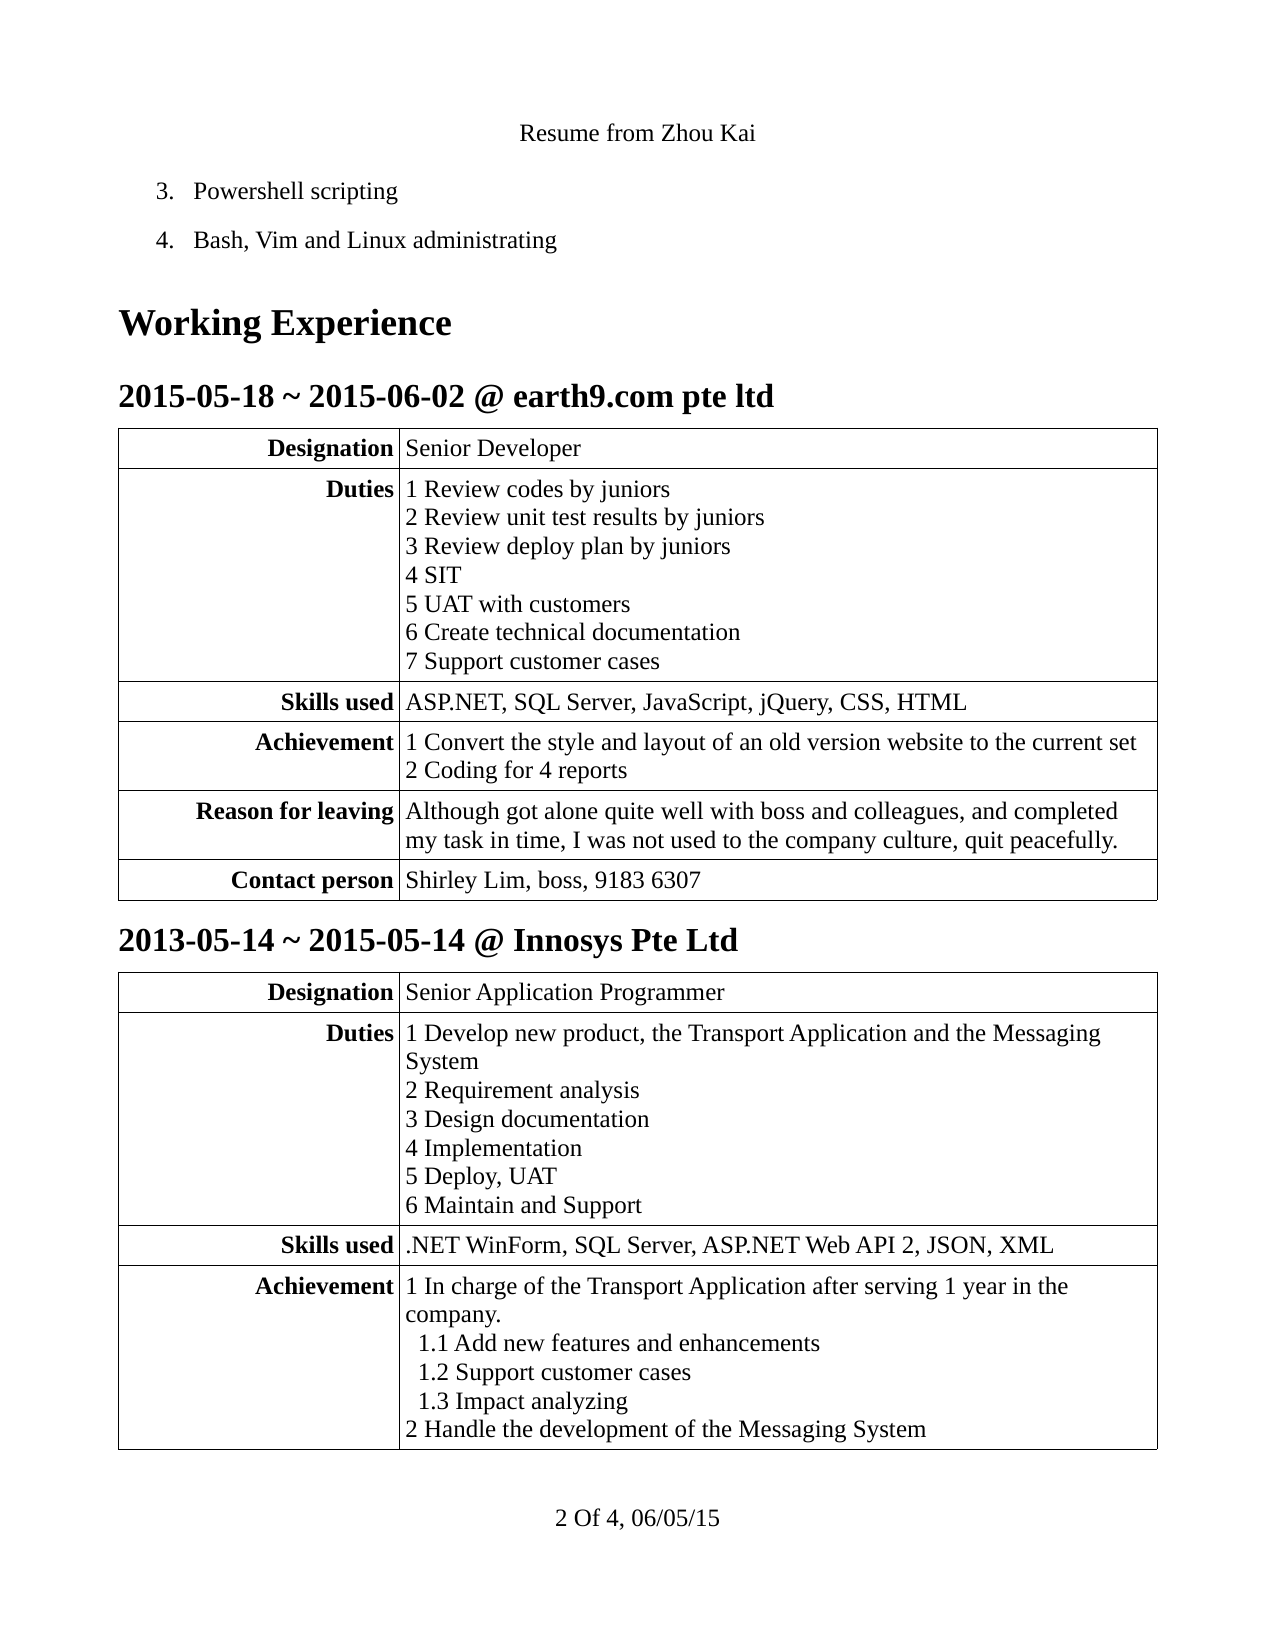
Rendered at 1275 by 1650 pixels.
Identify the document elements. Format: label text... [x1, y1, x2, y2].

table_cell 1 Review codes by juniors 2 Review unit test results by juniors 3 Review deploy plan by juniors 4 SIT 5 UAT with customers 6 Create technical documentation 7 Support customer cases [400, 469, 1157, 681]
table_cell .NET WinForm, SQL Server, ASP.NET Web API 2, JSON, XML [400, 1226, 1157, 1265]
table_cell Shirley Lim, boss, 9183 6307 [400, 860, 1157, 899]
table_cell Reason for leaving [119, 791, 399, 859]
table_cell Although got alone quite well with boss and colleagues, and completed my task in time, I was not used to the company culture, quit peacefully. [400, 791, 1157, 859]
table_header Designation [119, 973, 399, 1012]
table_cell 1 Develop new product, the Transport Application and the Messaging System 2 Requirement analysis 3 Design documentation 4 Implementation 5 Deploy, UAT 6 Maintain and Support [400, 1013, 1157, 1225]
table_cell Skills used [119, 682, 399, 721]
subtitle 2013-05-14 ~ 2015-05-14 @ Innosys Pte Ltd [118, 920, 1157, 959]
table_cell ASP.NET, SQL Server, JavaScript, jQuery, CSS, HTML [400, 682, 1157, 721]
table_cell 1 In charge of the Transport Application after serving 1 year in the company. 1.1 Add new features and enhancements 1.2 Support customer cases 1.3 Impact analyzing 2 Handle the development of the Messaging System [400, 1266, 1157, 1449]
subtitle 2015-05-18 ~ 2015-06-02 @ earth9.com pte ltd [118, 376, 1157, 415]
table_cell 1 Convert the style and layout of an old version website to the current set 2 Coding for 4 reports [400, 722, 1157, 790]
table_cell Achievement [119, 722, 399, 790]
table_cell Duties [119, 469, 399, 681]
table_header Senior Developer [400, 429, 1157, 468]
table_cell Achievement [119, 1266, 399, 1449]
table_header Designation [119, 429, 399, 468]
table_header Senior Application Programmer [400, 973, 1157, 1012]
table_cell Contact person [119, 860, 399, 899]
subtitle Working Experience [118, 299, 1157, 343]
table_cell Skills used [119, 1226, 399, 1265]
list Bash, Vim and Linux administrating [156, 225, 1157, 254]
list Powershell scripting [156, 176, 1157, 205]
table_cell Duties [119, 1013, 399, 1225]
